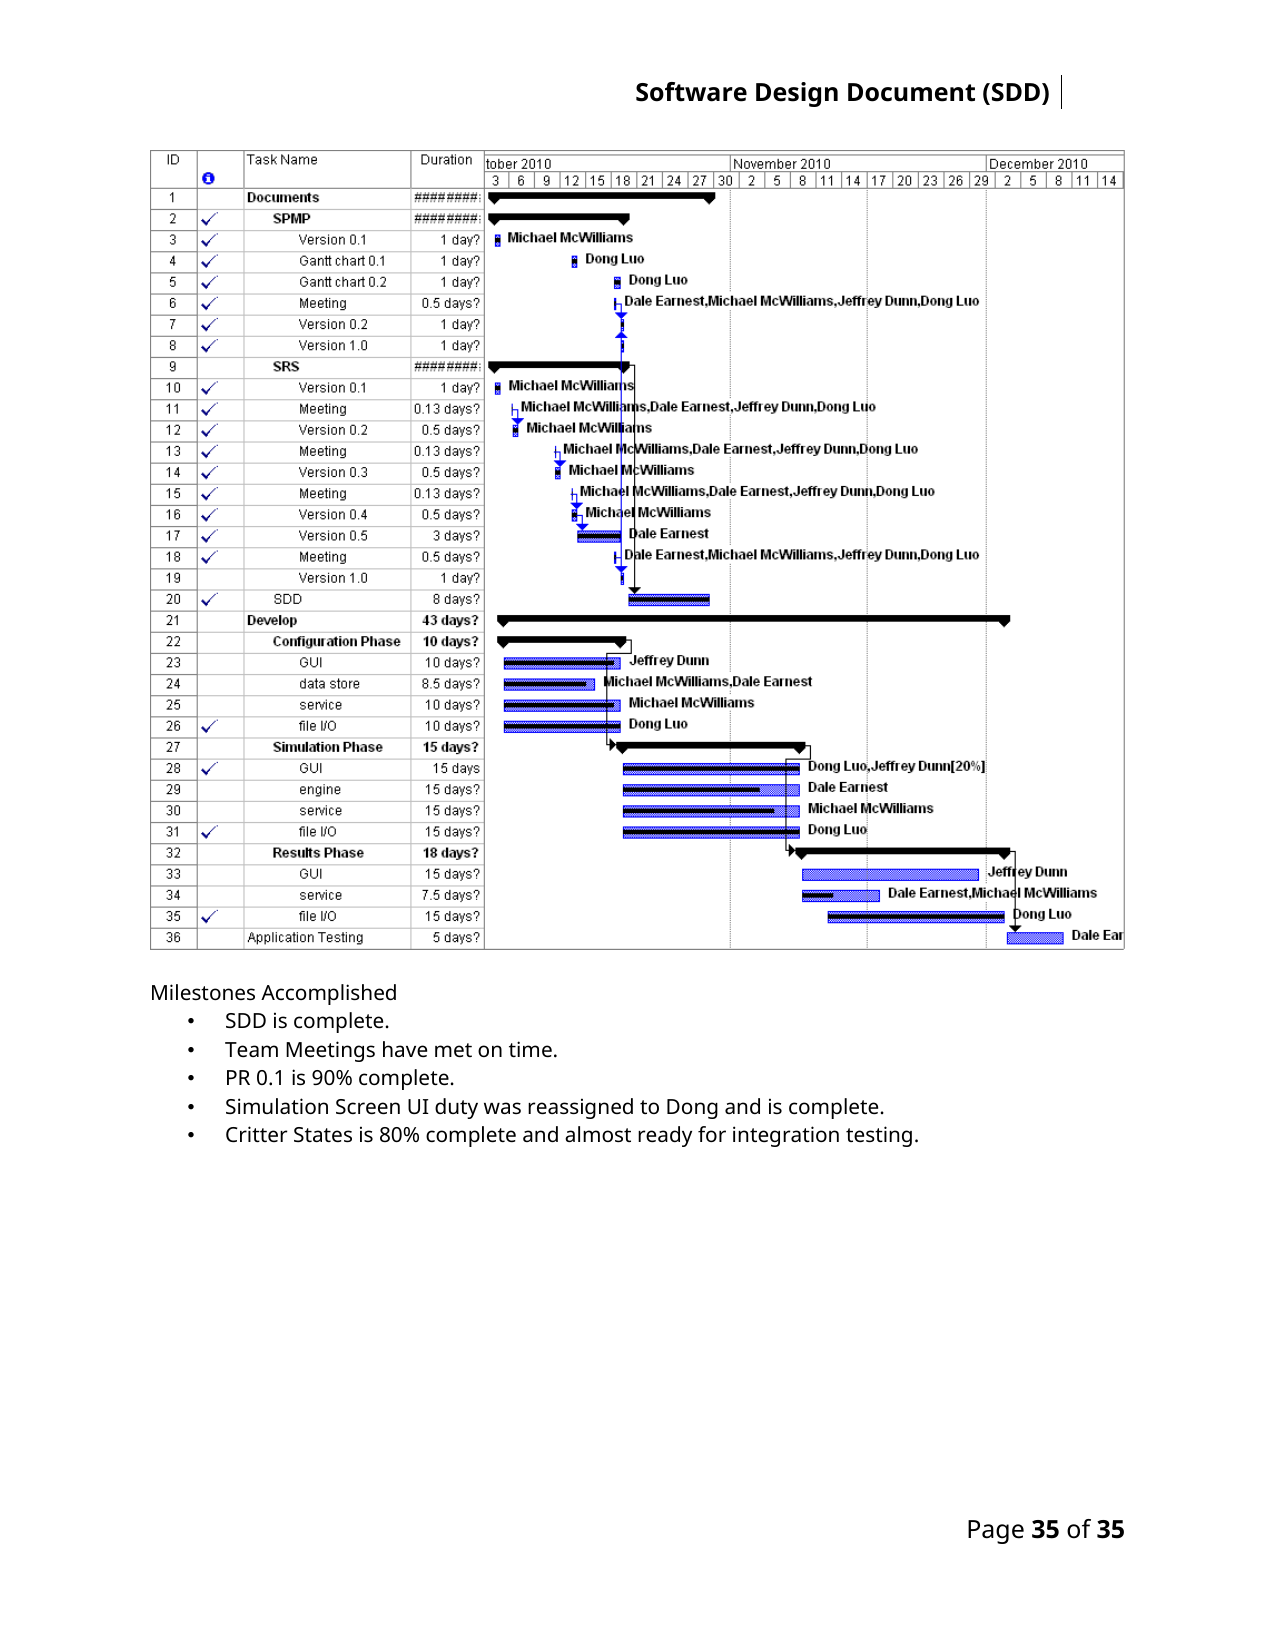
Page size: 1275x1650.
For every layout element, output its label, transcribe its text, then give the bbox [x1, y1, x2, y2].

list SDD is complete. [187, 1007, 1125, 1035]
text Milestones Accomplished [150, 978, 1125, 1007]
list Critter States is 80% complete and almost ready for integration testing. [187, 1120, 1125, 1149]
list PR 0.1 is 90% complete. [187, 1063, 1125, 1092]
list Team Meetings have met on time. [187, 1035, 1125, 1063]
list Simulation Screen UI duty was reassigned to Dong and is complete. [187, 1092, 1125, 1120]
picture [150, 150, 1125, 950]
